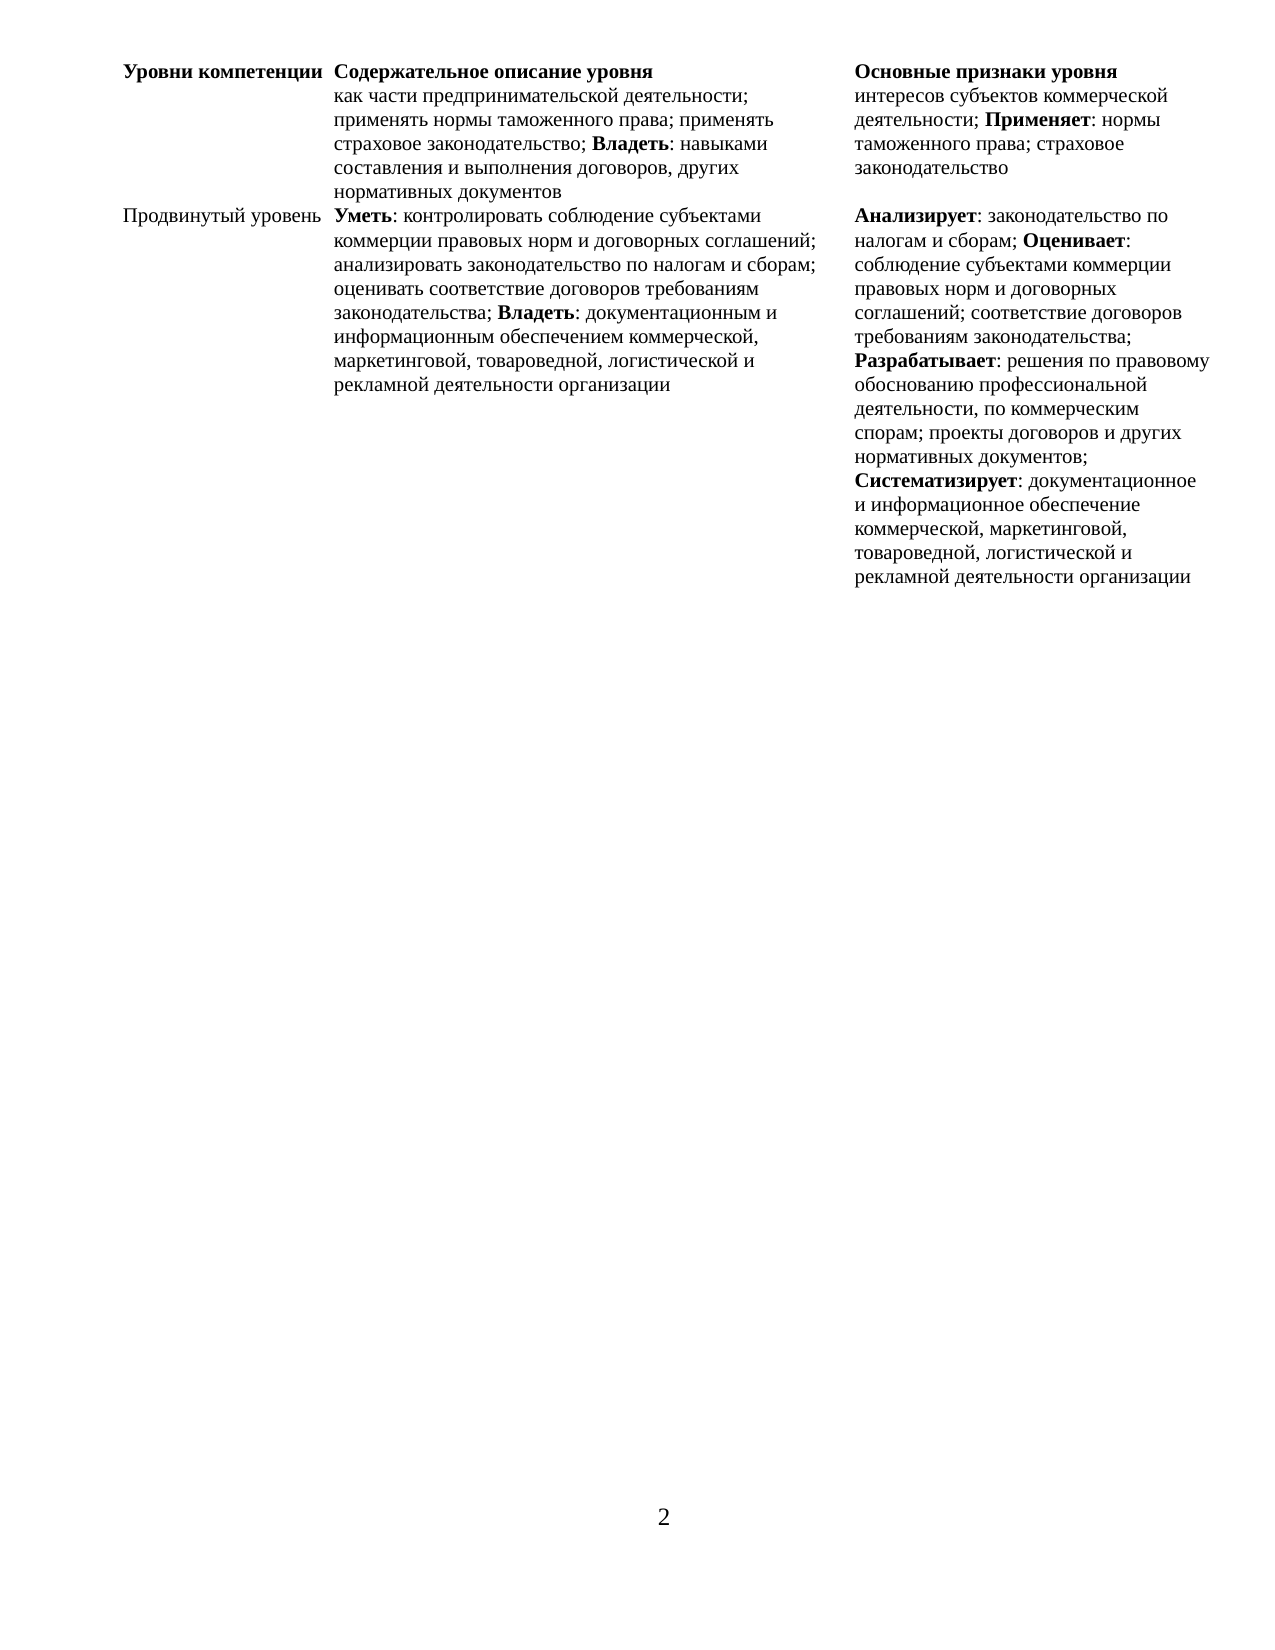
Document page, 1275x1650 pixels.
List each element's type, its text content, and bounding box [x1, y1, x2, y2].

table_cell как части предпринимательской деятельности; применять нормы таможенного права; применять страховое законодательство; Владеть: навыками составления и выполнения договоров, других нормативных документов [329, 83, 850, 203]
table_header Содержательное описание уровня [329, 59, 850, 83]
table_cell [118, 83, 329, 203]
table_cell Уметь: контролировать соблюдение субъектами коммерции правовых норм и договорных соглашений; анализировать законодательство по налогам и сборам; оценивать соответствие договоров требованиям законодательства; Владеть: документационным и информационным обеспечением коммерческой, маркетинговой, товароведной, логистической и рекламной деятельности организации [329, 204, 850, 588]
table_header Уровни компетенции [118, 59, 329, 83]
table_header Основные признаки уровня [850, 59, 1216, 83]
table_cell Продвинутый уровень [118, 204, 329, 588]
table_cell интересов субъектов коммерческой деятельности; Применяет: нормы таможенного права; страховое законодательство [850, 83, 1216, 203]
table_cell Анализирует: законодательство по налогам и сборам; Оценивает: соблюдение субъектами коммерции правовых норм и договорных соглашений; соответствие договоров требованиям законодательства; Разрабатывает: решения по правовому обоснованию профессиональной деятельности, по коммерческим спорам; проекты договоров и других нормативных документов; Систематизирует: документационное и информационное обеспечение коммерческой, маркетинговой, товароведной, логистической и рекламной деятельности организации [850, 204, 1216, 588]
